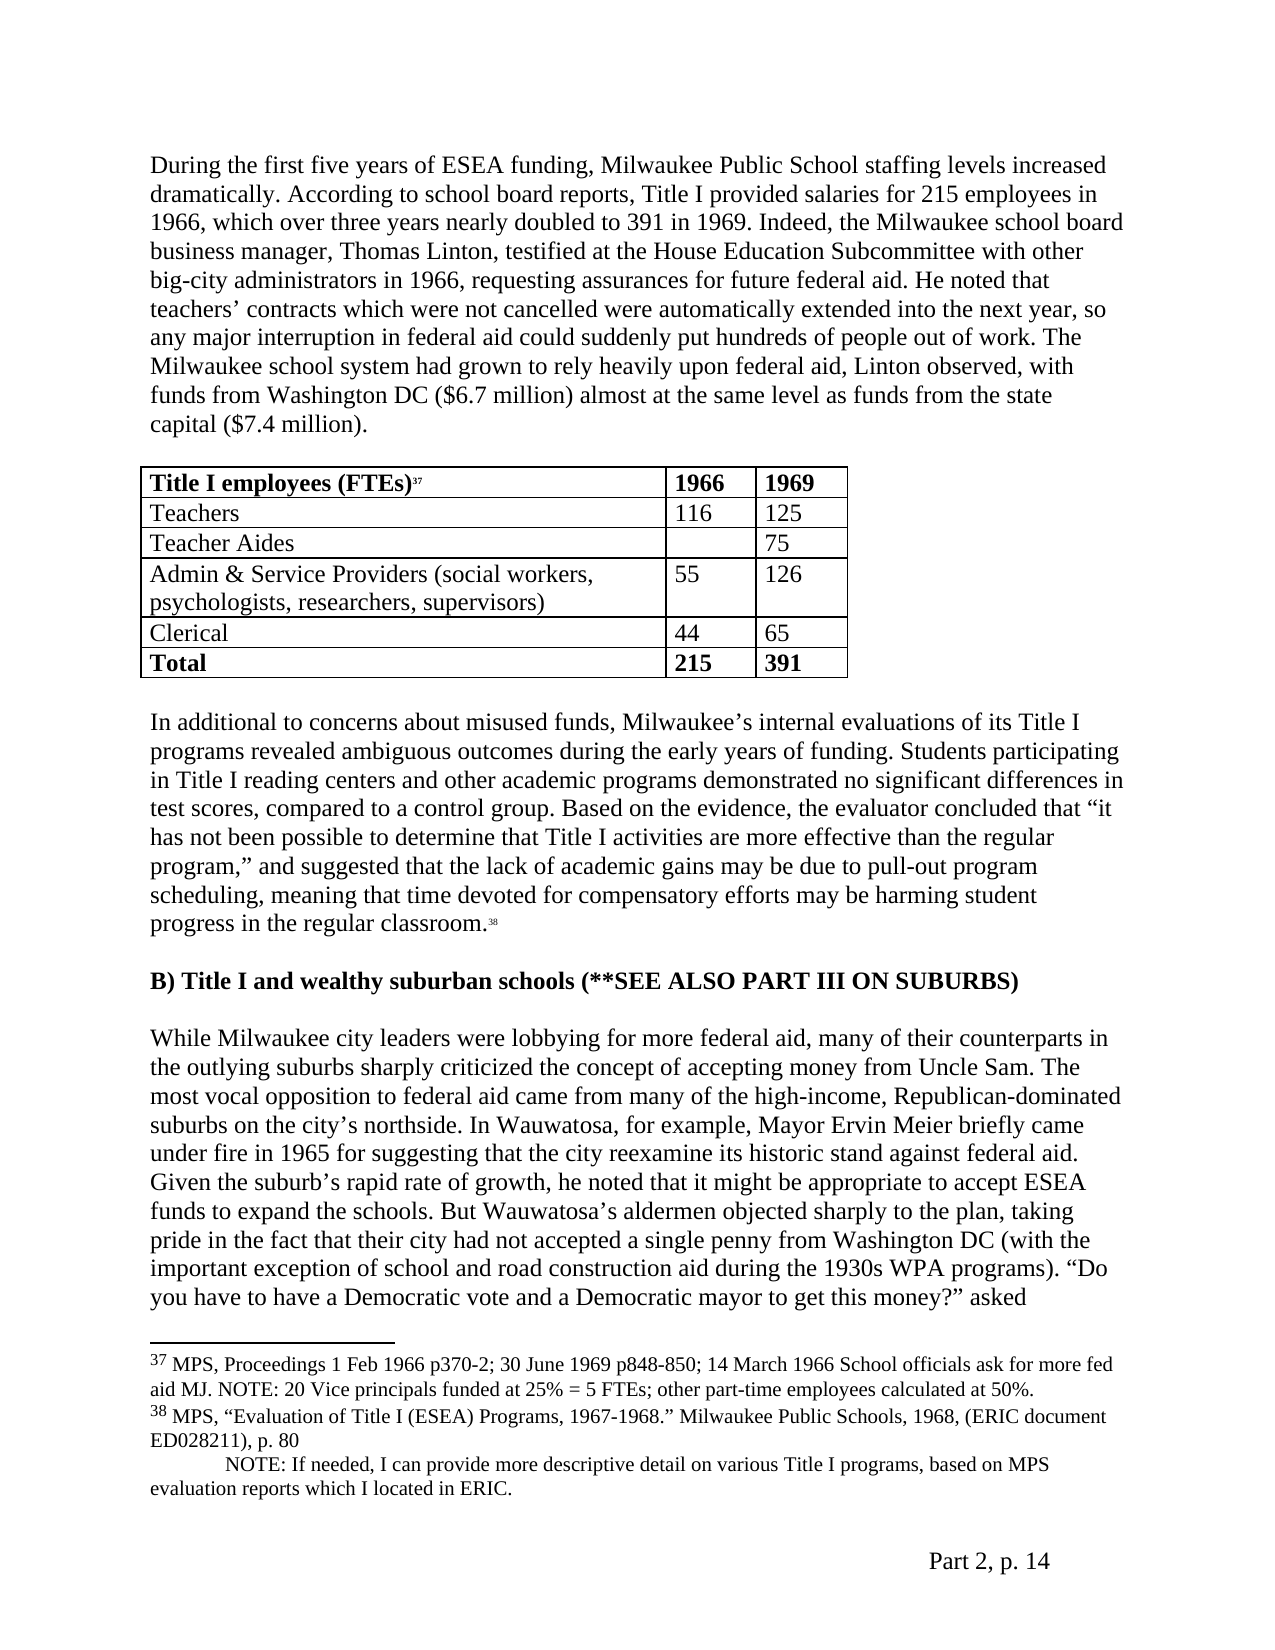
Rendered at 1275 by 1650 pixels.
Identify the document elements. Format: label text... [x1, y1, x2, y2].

table_header 1966 [667, 468, 755, 497]
text MPS, “Evaluation of Title I (ESEA) Programs, 1967-1968.” Milwaukee Public Schools, 1968, (ERIC document ED028211), p. 80 [150, 1401, 1125, 1452]
table_cell Clerical [142, 618, 665, 647]
table_cell 391 [757, 648, 847, 677]
table_cell Total [142, 648, 665, 677]
text While Milwaukee city leaders were lobbying for more federal aid, many of their counterparts in the outlying suburbs sharply criticized the concept of accepting money from Uncle Sam. The most vocal opposition to federal aid came from many of the high-income, Republican-dominated suburbs on the city’s northside. In Wauwatosa, for example, Mayor Ervin Meier briefly came under fire in 1965 for suggesting that the city reexamine its historic stand against federal aid. Given the suburb’s rapid rate of growth, he noted that it might be appropriate to accept ESEA funds to expand the schools. But Wauwatosa’s aldermen objected sharply to the plan, taking pride in the fact that their city had not accepted a single penny from Washington DC (with the important exception of school and road construction aid during the 1930s WPA programs). “Do you have to have a Democratic vote and a Democratic mayor to get this money?” asked [150, 1023, 1125, 1311]
table_cell Admin & Service Providers (social workers, psychologists, researchers, supervisors) [142, 559, 665, 616]
text NOTE: If needed, I can provide more descriptive detail on various Title I programs, based on MPS evaluation reports which I located in ERIC. [150, 1452, 1125, 1500]
table_header 1969 [757, 468, 847, 497]
table_cell 65 [757, 618, 847, 647]
table_cell 125 [757, 498, 847, 527]
table_header Title I employees (FTEs) [142, 468, 665, 497]
table_cell [667, 528, 755, 557]
table_cell Teachers [142, 498, 665, 527]
table_cell 44 [667, 618, 755, 647]
table_cell 215 [667, 648, 755, 677]
table_cell 116 [667, 498, 755, 527]
table_cell 75 [757, 528, 847, 557]
table_cell 55 [667, 559, 755, 616]
text During the first five years of ESEA funding, Milwaukee Public School staffing levels increased dramatically. According to school board reports, Title I provided salaries for 215 employees in 1966, which over three years nearly doubled to 391 in 1969. Indeed, the Milwaukee school board business manager, Thomas Linton, testified at the House Education Subcommittee with other big-city administrators in 1966, requesting assurances for future federal aid. He noted that teachers’ contracts which were not cancelled were automatically extended into the next year, so any major interruption in federal aid could suddenly put hundreds of people out of work. The Milwaukee school system had grown to rely heavily upon federal aid, Linton observed, with funds from Washington DC ($6.7 million) almost at the same level as funds from the state capital ($7.4 million). [150, 150, 1125, 437]
text In additional to concerns about misused funds, Milwaukee’s internal evaluations of its Title I programs revealed ambiguous outcomes during the early years of funding. Students participating in Title I reading centers and other academic programs demonstrated no significant differences in test scores, compared to a control group. Based on the evidence, the evaluator concluded that “it has not been possible to determine that Title I activities are more effective than the regular program,” and suggested that the lack of academic gains may be due to pull-out program scheduling, meaning that time devoted for compensatory efforts may be harming student progress in the regular classroom. [150, 707, 1125, 937]
text B) Title I and wealthy suburban schools (**SEE ALSO PART III ON SUBURBS) [150, 966, 1125, 995]
table_cell 126 [757, 559, 847, 616]
table_cell Teacher Aides [142, 528, 665, 557]
